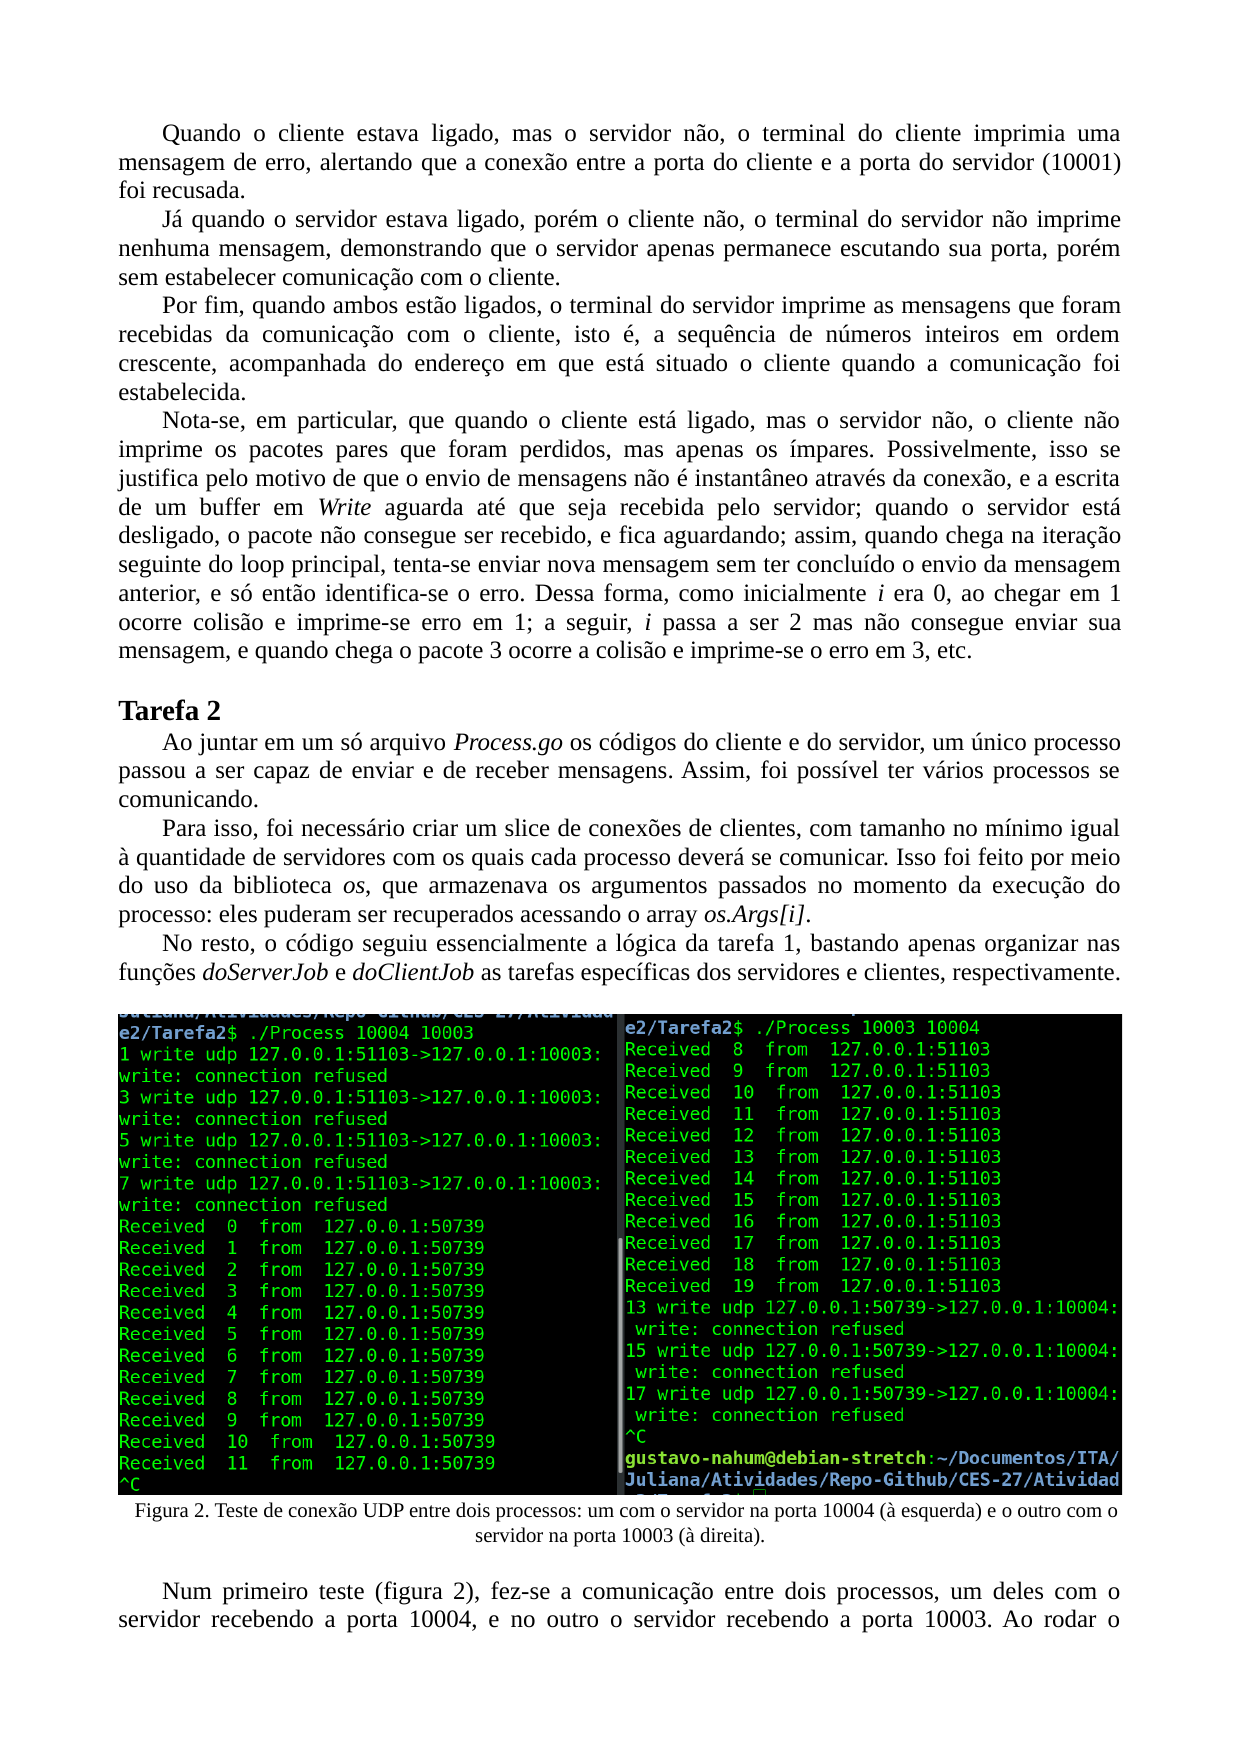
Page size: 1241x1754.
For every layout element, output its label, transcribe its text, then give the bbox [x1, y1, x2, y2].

text Num primeiro teste (figura 2), fez-se a comunicação entre dois processos, um deles com o servidor recebendo a porta 10004, e no outro o servidor recebendo a porta 10003. Ao rodar o [118, 1576, 1122, 1633]
text No resto, o código seguiu essencialmente a lógica da tarefa 1, bastando apenas organizar nas funções doServerJob e doClientJob as tarefas específicas dos servidores e clientes, respectivamente. [118, 928, 1122, 985]
picture [118, 1014, 1123, 1495]
text Para isso, foi necessário criar um slice de conexões de clientes, com tamanho no mínimo igual à quantidade de servidores com os quais cada processo deverá se comunicar. Isso foi feito por meio do uso da biblioteca os, que armazenava os argumentos passados no momento da execução do processo: eles puderam ser recuperados acessando o array os.Args[i]. [118, 813, 1122, 928]
text Tarefa 2 [118, 693, 1122, 727]
text Nota-se, em particular, que quando o cliente está ligado, mas o servidor não, o cliente não imprime os pacotes pares que foram perdidos, mas apenas os ímpares. Possivelmente, isso se justifica pelo motivo de que o envio de mensagens não é instantâneo através da conexão, e a escrita de um buffer em Write aguarda até que seja recebida pelo servidor; quando o servidor está desligado, o pacote não consegue ser recebido, e fica aguardando; assim, quando chega na iteração seguinte do loop principal, tenta-se enviar nova mensagem sem ter concluído o envio da mensagem anterior, e só então identifica-se o erro. Dessa forma, como inicialmente i era 0, ao chegar em 1 ocorre colisão e imprime-se erro em 1; a seguir, i passa a ser 2 mas não consegue enviar sua mensagem, e quando chega o pacote 3 ocorre a colisão e imprime-se o erro em 3, etc. [118, 406, 1122, 664]
text Ao juntar em um só arquivo Process.go os códigos do cliente e do servidor, um único processo passou a ser capaz de enviar e de receber mensagens. Assim, foi possível ter vários processos se comunicando. [118, 727, 1122, 813]
text Figura 2. Teste de conexão UDP entre dois processos: um com o servidor na porta 10004 (à esquerda) e o outro com o servidor na porta 10003 (à direita). [118, 1495, 1122, 1547]
text Já quando o servidor estava ligado, porém o cliente não, o terminal do servidor não imprime nenhuma mensagem, demonstrando que o servidor apenas permanece escutando sua porta, porém sem estabelecer comunicação com o cliente. [118, 204, 1122, 291]
text Quando o cliente estava ligado, mas o servidor não, o terminal do cliente imprimia uma mensagem de erro, alertando que a conexão entre a porta do cliente e a porta do servidor (10001) foi recusada. [118, 118, 1122, 204]
text Por fim, quando ambos estão ligados, o terminal do servidor imprime as mensagens que foram recebidas da comunicação com o cliente, isto é, a sequência de números inteiros em ordem crescente, acompanhada do endereço em que está situado o cliente quando a comunicação foi estabelecida. [118, 291, 1122, 406]
